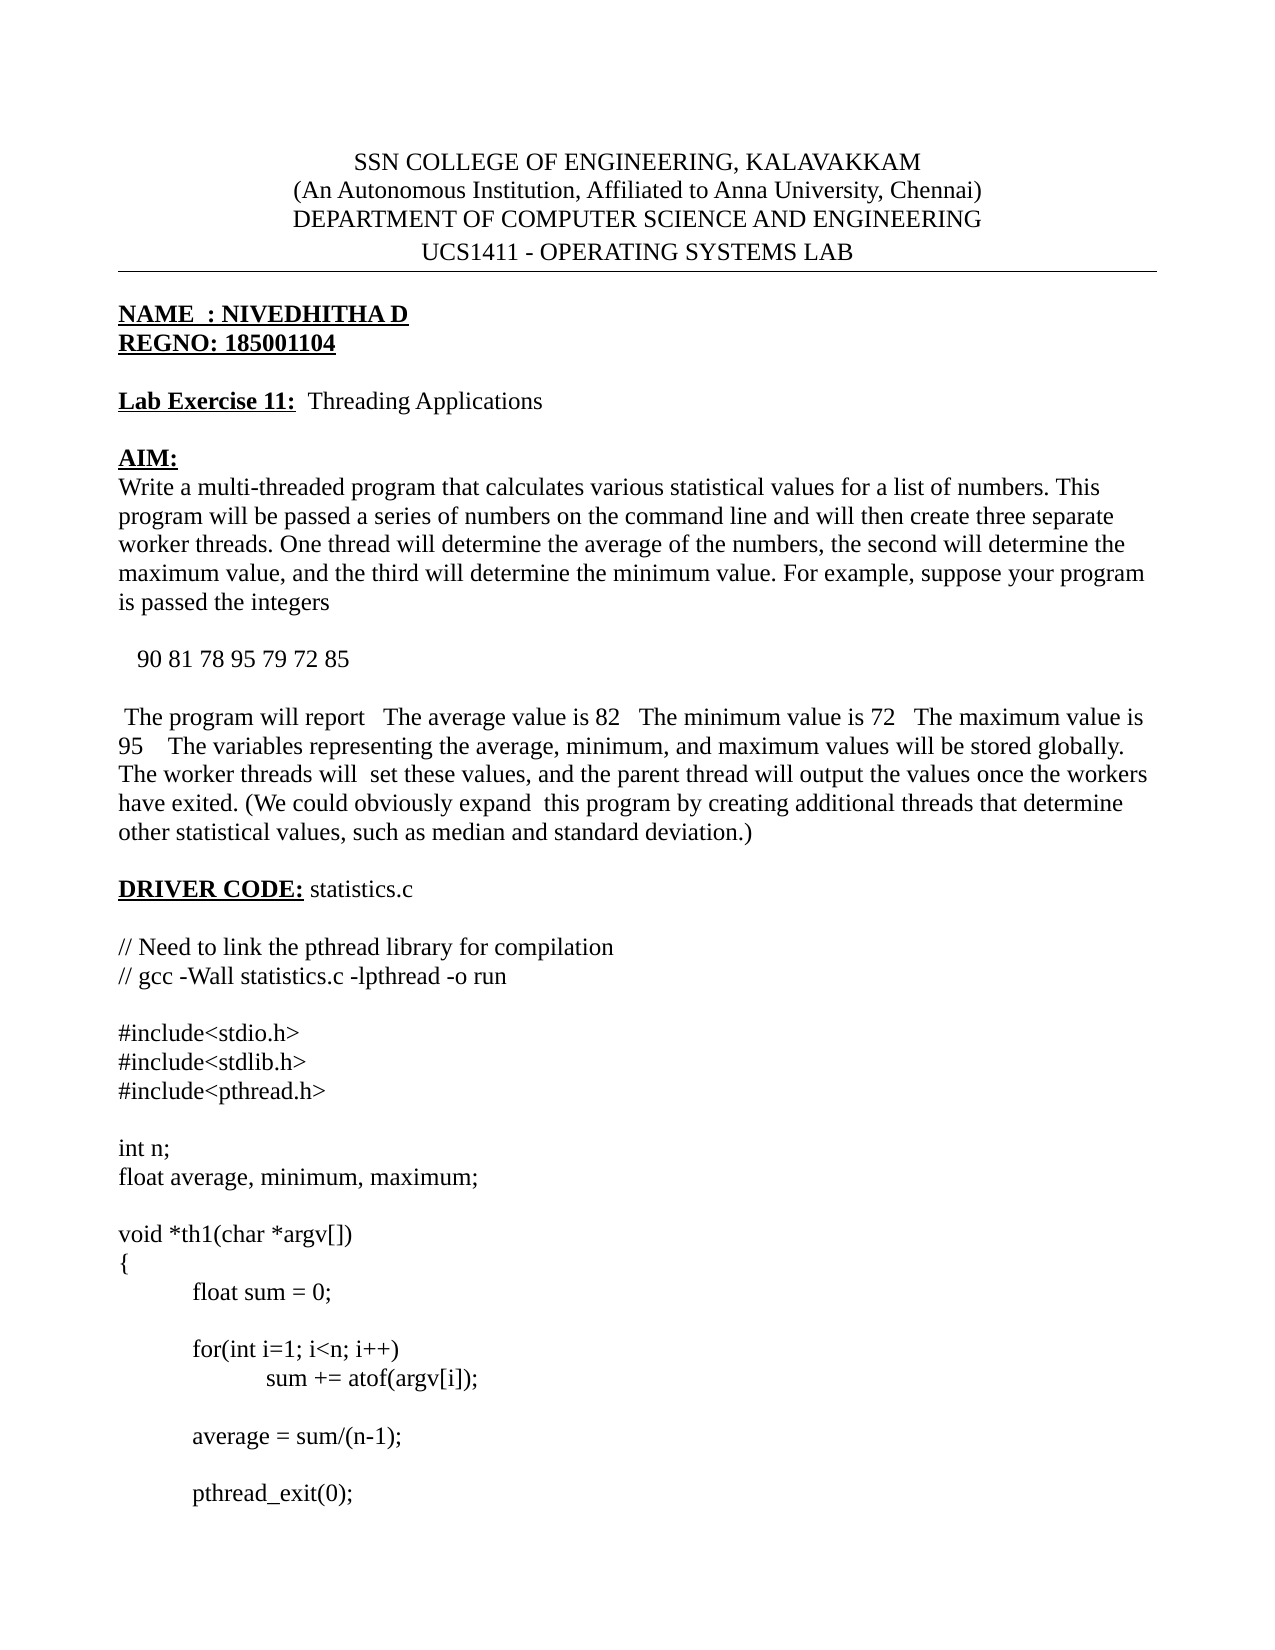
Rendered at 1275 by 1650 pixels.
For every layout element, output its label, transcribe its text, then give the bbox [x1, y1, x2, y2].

text 90 81 78 95 79 72 85 [118, 644, 1157, 673]
text // Need to link the pthread library for compilation [118, 932, 1157, 961]
text #include<pthread.h> [118, 1076, 1157, 1104]
text DRIVER CODE: statistics.c [118, 874, 1157, 903]
text Write a multi-threaded program that calculates various statistical values for a list of numbers. This program will be passed a series of numbers on the command line and will then create three separate worker threads. One thread will determine the average of the numbers, the second will determine the maximum value, and the third will determine the minimum value. For example, suppose your program is passed the integers [118, 472, 1157, 616]
text The program will report The average value is 82 The minimum value is 72 The maximum value is 95 The variables representing the average, minimum, and maximum values will be stored globally. The worker threads will set these values, and the parent thread will output the values once the workers have exited. (We could obviously expand this program by creating additional threads that determine other statistical values, such as median and standard deviation.) [118, 702, 1157, 846]
text sum += atof(argv[i]); [118, 1363, 1157, 1392]
text AIM: [118, 443, 1157, 472]
text int n; [118, 1133, 1157, 1162]
text Lab Exercise 11: Threading Applications [118, 386, 1157, 414]
text // gcc -Wall statistics.c -lpthread -o run [118, 961, 1157, 989]
text for(int i=1; i<n; i++) [118, 1334, 1157, 1363]
text UCS1411 - OPERATING SYSTEMS LAB [118, 233, 1157, 271]
text SSN COLLEGE OF ENGINEERING, KALAVAKKAM [118, 147, 1157, 176]
text average = sum/(n-1); [118, 1421, 1157, 1449]
text NAME : NIVEDHITHA D [118, 299, 1157, 328]
text (An Autonomous Institution, Affiliated to Anna University, Chennai) [118, 176, 1157, 204]
text { [118, 1248, 1157, 1277]
text float average, minimum, maximum; [118, 1162, 1157, 1191]
text #include<stdlib.h> [118, 1047, 1157, 1076]
text float sum = 0; [118, 1277, 1157, 1306]
text #include<stdio.h> [118, 1018, 1157, 1047]
text void *th1(char *argv[]) [118, 1219, 1157, 1248]
text pthread_exit(0); [118, 1478, 1157, 1507]
text DEPARTMENT OF COMPUTER SCIENCE AND ENGINEERING [118, 204, 1157, 233]
text REGNO: 185001104 [118, 328, 1157, 357]
